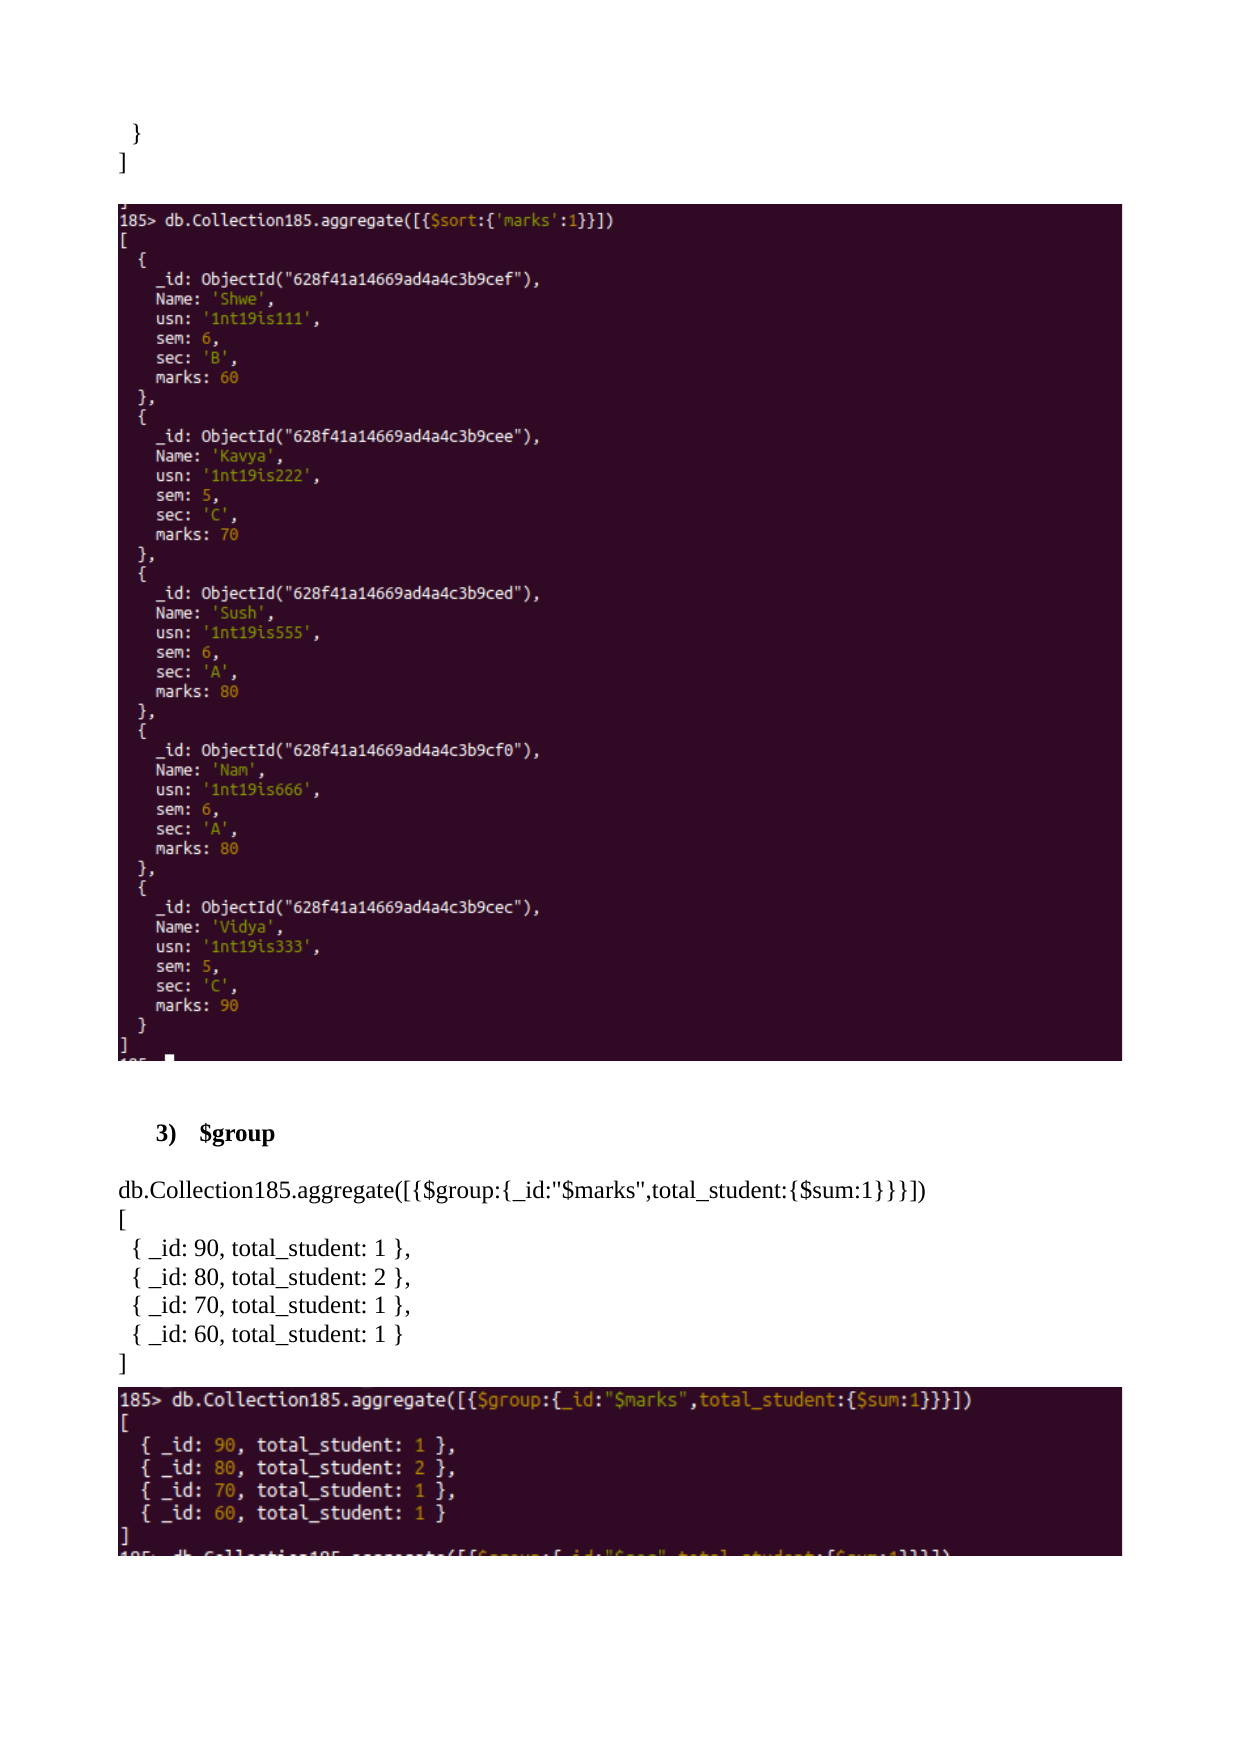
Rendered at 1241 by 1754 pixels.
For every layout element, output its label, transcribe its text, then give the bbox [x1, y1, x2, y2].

text { _id: 80, total_student: 2 }, [118, 1262, 1122, 1291]
text } [118, 118, 1122, 147]
text [ [118, 1204, 1122, 1233]
text { _id: 90, total_student: 1 }, [118, 1233, 1122, 1262]
text ] [118, 147, 1122, 176]
text { _id: 70, total_student: 1 }, [118, 1291, 1122, 1319]
text { _id: 60, total_student: 1 } [118, 1319, 1122, 1348]
list $group [156, 1118, 1122, 1147]
text db.Collection185.aggregate([{$group:{_id:"$marks",total_student:{$sum:1}}}]) [118, 1176, 1122, 1204]
text ] [118, 1348, 1122, 1377]
